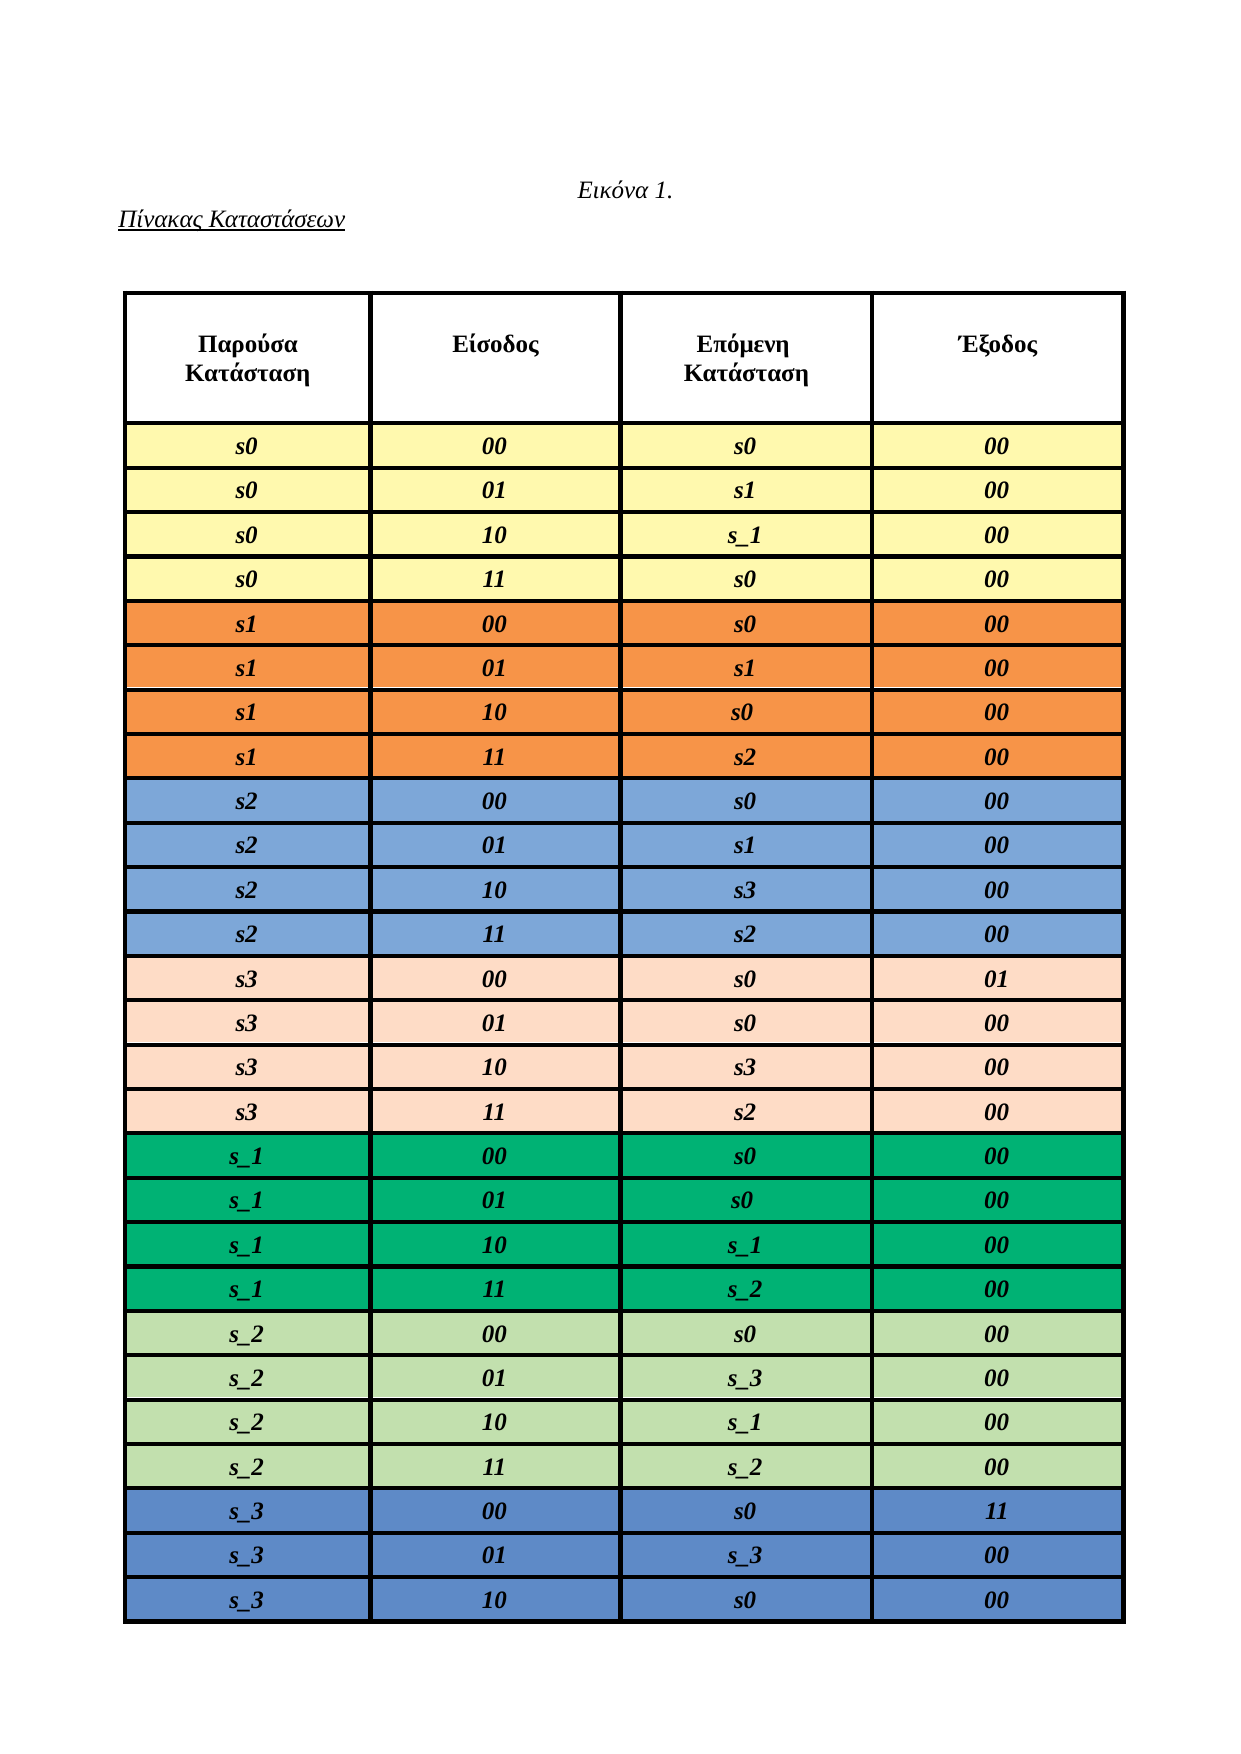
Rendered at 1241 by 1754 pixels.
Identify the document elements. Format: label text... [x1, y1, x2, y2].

table_header Επόμενη Κατάσταση [623, 295, 870, 421]
table_cell s1 [127, 736, 368, 776]
table_cell 01 [874, 958, 1121, 998]
table_cell 11 [373, 559, 618, 599]
table_cell s0 [623, 1313, 870, 1353]
table_cell 01 [373, 1180, 618, 1220]
table_cell 00 [874, 1224, 1121, 1264]
table_cell s1 [127, 603, 368, 643]
table_cell s0 [623, 780, 870, 821]
table_cell s_2 [127, 1313, 368, 1353]
table_cell 00 [373, 1490, 618, 1531]
table_cell 00 [373, 1135, 618, 1176]
table_cell s0 [623, 1490, 870, 1531]
table_cell s3 [623, 1047, 870, 1087]
table_cell s3 [127, 1047, 368, 1087]
table_cell 00 [874, 692, 1121, 732]
table_cell s1 [623, 647, 870, 687]
table_cell 00 [373, 1313, 618, 1353]
table_cell s1 [127, 647, 368, 687]
table_cell 01 [373, 1002, 618, 1042]
table_cell s0 [623, 1180, 870, 1220]
table_cell s_1 [127, 1269, 368, 1309]
table_cell 00 [874, 1269, 1121, 1309]
table_cell 00 [874, 425, 1121, 466]
table_cell 01 [373, 1357, 618, 1397]
table_cell 00 [373, 780, 618, 821]
table_cell 10 [373, 1047, 618, 1087]
table_cell s2 [623, 914, 870, 954]
table_cell 10 [373, 1224, 618, 1264]
table_cell 00 [874, 1180, 1121, 1220]
table_cell 11 [373, 914, 618, 954]
table_cell s2 [623, 736, 870, 776]
table_cell s_1 [127, 1180, 368, 1220]
table_cell s2 [127, 825, 368, 865]
table_cell s0 [623, 559, 870, 599]
table_cell 00 [874, 1402, 1121, 1442]
table_cell 11 [373, 736, 618, 776]
table_cell 11 [373, 1091, 618, 1131]
table_cell s0 [623, 603, 870, 643]
table_cell s1 [127, 692, 368, 732]
table_cell s0 [127, 514, 368, 554]
table_cell s_2 [623, 1446, 870, 1486]
table_cell s0 [623, 425, 870, 466]
table_cell s2 [127, 780, 368, 821]
table_cell s_2 [127, 1357, 368, 1397]
table_cell 00 [874, 1357, 1121, 1397]
table_cell s_1 [127, 1224, 368, 1264]
table_cell s2 [127, 914, 368, 954]
table_cell 10 [373, 1579, 618, 1619]
table_cell 11 [373, 1269, 618, 1309]
table_cell 00 [874, 914, 1121, 954]
table_cell 01 [373, 1535, 618, 1575]
table_cell 00 [373, 603, 618, 643]
table_cell 00 [874, 1047, 1121, 1087]
table_cell 00 [874, 514, 1121, 554]
table_cell 00 [874, 559, 1121, 599]
table_cell 01 [373, 647, 618, 687]
table_cell 00 [874, 736, 1121, 776]
table_cell 10 [373, 514, 618, 554]
table_cell s0 [623, 1002, 870, 1042]
table_cell s_3 [127, 1490, 368, 1531]
table_cell s0 [127, 470, 368, 510]
table_cell s_3 [623, 1535, 870, 1575]
table_cell s_2 [623, 1269, 870, 1309]
table_cell 11 [373, 1446, 618, 1486]
table_cell s0 [127, 425, 368, 466]
table_cell 00 [874, 869, 1121, 909]
table_cell s2 [623, 1091, 870, 1131]
table_cell 00 [373, 425, 618, 466]
table_cell s_1 [623, 514, 870, 554]
table_cell s0 [623, 1579, 870, 1619]
table_cell s0 [127, 559, 368, 599]
table_cell s_3 [127, 1535, 368, 1575]
table_cell s3 [127, 1002, 368, 1042]
table_cell 00 [874, 1313, 1121, 1353]
table_header Παρούσα Κατάσταση [127, 295, 368, 421]
table_cell 10 [373, 692, 618, 732]
table_cell 00 [874, 1002, 1121, 1042]
table_cell 00 [874, 1579, 1121, 1619]
table_cell s2 [127, 869, 368, 909]
table_cell 00 [874, 603, 1121, 643]
table_cell 00 [874, 1446, 1121, 1486]
table_cell s0 [623, 958, 870, 998]
table_cell s_1 [623, 1402, 870, 1442]
table_cell s_1 [623, 1224, 870, 1264]
table_cell 01 [373, 825, 618, 865]
table_cell s1 [623, 825, 870, 865]
text Εικόνα 1. [118, 176, 1122, 204]
table_cell s_1 [127, 1135, 368, 1176]
table_cell 00 [874, 825, 1121, 865]
table_cell s_3 [127, 1579, 368, 1619]
table_cell s3 [127, 1091, 368, 1131]
table_header Είσοδος [373, 295, 618, 421]
table_cell 10 [373, 1402, 618, 1442]
table_cell 01 [373, 470, 618, 510]
table_cell 00 [874, 647, 1121, 687]
table_cell s0 [623, 1135, 870, 1176]
table_cell 00 [874, 780, 1121, 821]
table_cell s_2 [127, 1402, 368, 1442]
table_cell s3 [127, 958, 368, 998]
table_cell 10 [373, 869, 618, 909]
table_cell s3 [623, 869, 870, 909]
text Πίνακας Καταστάσεων [118, 204, 1122, 233]
table_cell s0 [623, 692, 870, 732]
table_cell 00 [874, 1535, 1121, 1575]
table_cell s1 [623, 470, 870, 510]
table_cell s_3 [623, 1357, 870, 1397]
table_cell 00 [874, 1091, 1121, 1131]
table_cell 00 [373, 958, 618, 998]
table_cell s_2 [127, 1446, 368, 1486]
table_header Έξοδος [874, 295, 1121, 421]
table_cell 00 [874, 1135, 1121, 1176]
table_cell 11 [874, 1490, 1121, 1531]
table_cell 00 [874, 470, 1121, 510]
